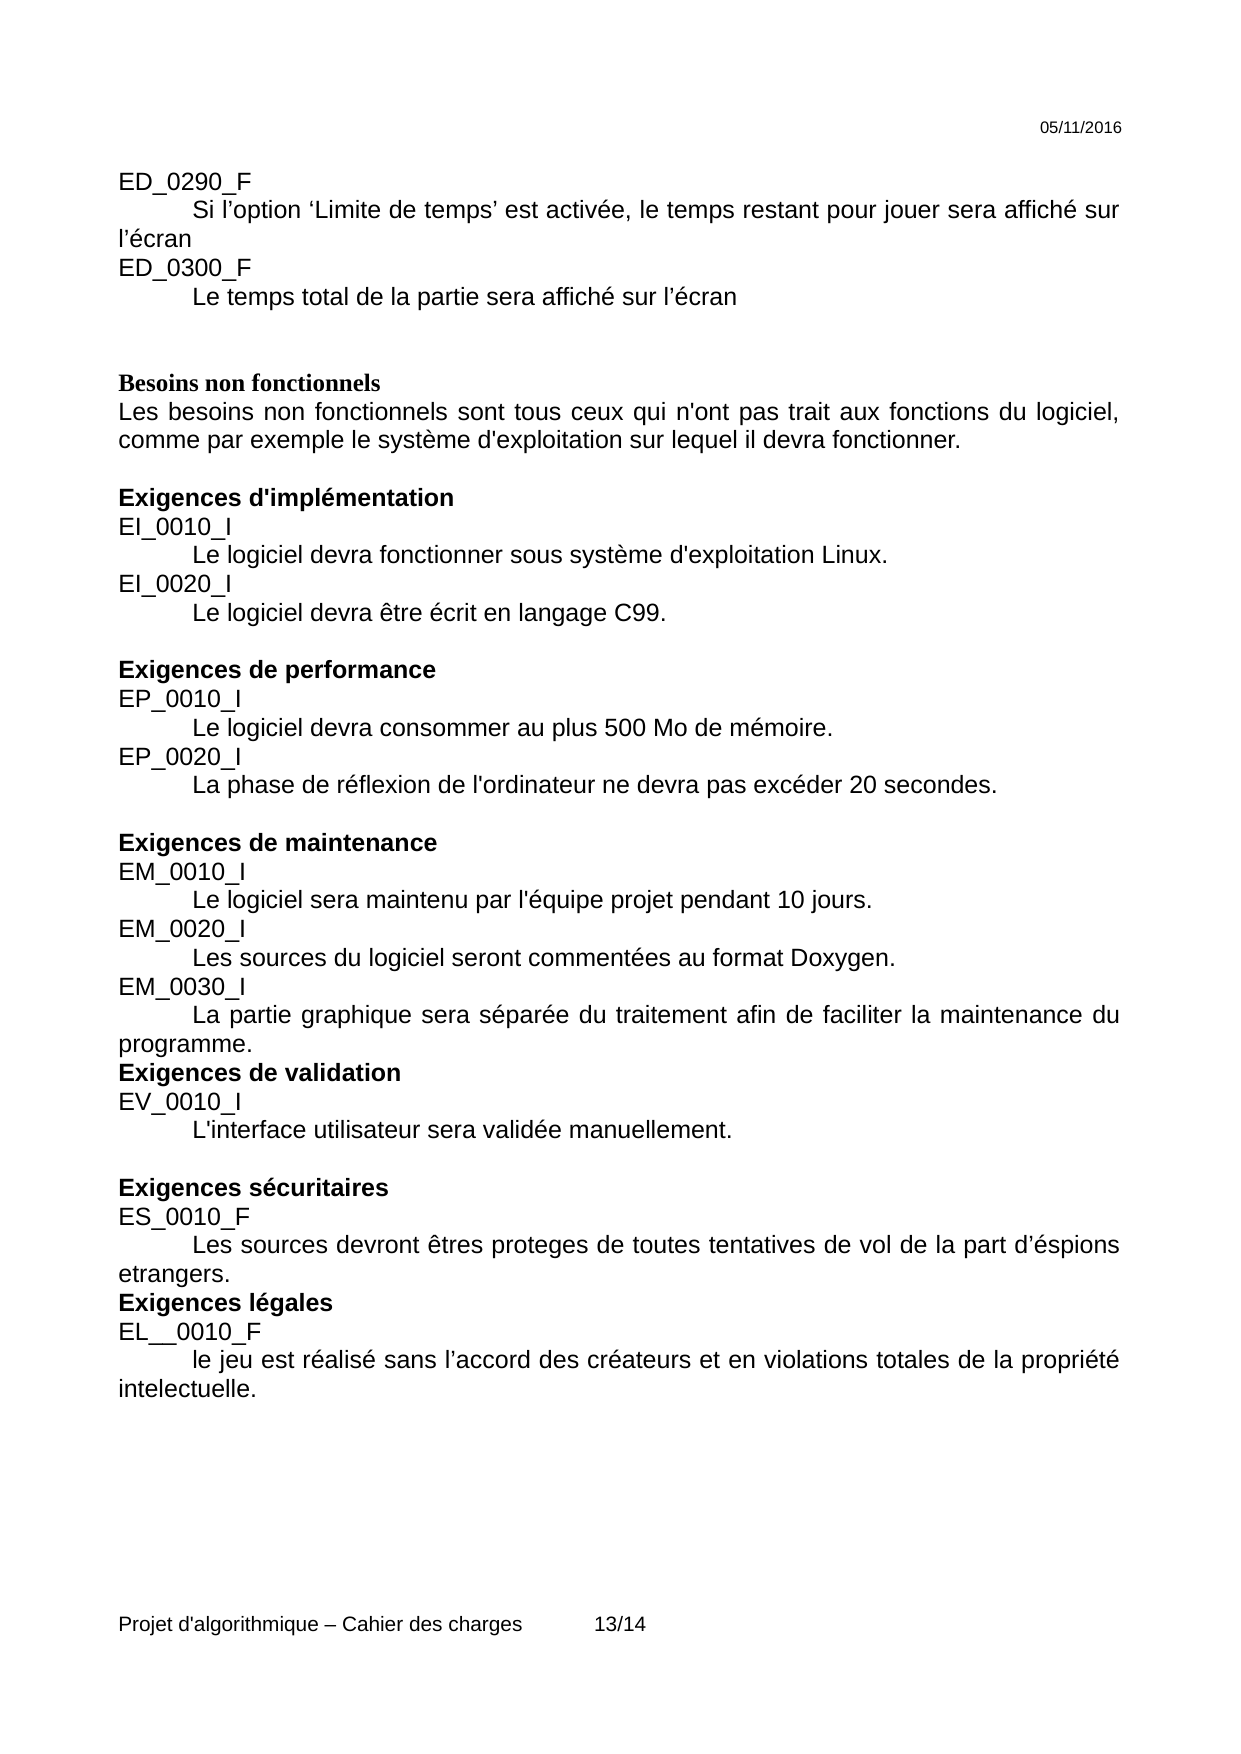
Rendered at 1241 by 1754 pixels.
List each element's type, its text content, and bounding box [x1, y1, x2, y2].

text EM_0030_I [118, 972, 1122, 1001]
text ED_0290_F [118, 167, 1122, 196]
text Le logiciel devra consommer au plus 500 Mo de mémoire. [118, 713, 1122, 742]
text Exigences sécuritaires [118, 1173, 1122, 1202]
text EP_0020_I [118, 742, 1122, 771]
text EM_0010_I [118, 857, 1122, 886]
text Exigences d'implémentation [118, 483, 1122, 512]
text L'interface utilisateur sera validée manuellement. [118, 1116, 1122, 1144]
text Exigences de validation [118, 1058, 1122, 1087]
text EI_0010_I [118, 512, 1122, 541]
text EI_0020_I [118, 569, 1122, 598]
text Les sources du logiciel seront commentées au format Doxygen. [118, 943, 1122, 972]
text Si l’option ‘Limite de temps’ est activée, le temps restant pour jouer sera affiché sur l’écran [118, 196, 1122, 253]
text EL__0010_F [118, 1317, 1122, 1346]
text Exigences légales [118, 1288, 1122, 1317]
text ES_0010_F [118, 1202, 1122, 1231]
text Le logiciel devra fonctionner sous système d'exploitation Linux. [118, 541, 1122, 569]
text Le temps total de la partie sera affiché sur l’écran [118, 282, 1122, 311]
text La partie graphique sera séparée du traitement afin de faciliter la maintenance du programme. [118, 1001, 1122, 1058]
text Les sources devront êtres proteges de toutes tentatives de vol de la part d’éspions etrangers. [118, 1231, 1122, 1288]
text La phase de réflexion de l'ordinateur ne devra pas excéder 20 secondes. [118, 771, 1122, 799]
text Exigences de performance [118, 656, 1122, 684]
text Les besoins non fonctionnels sont tous ceux qui n'ont pas trait aux fonctions du logiciel, comme par exemple le système d'exploitation sur lequel il devra fonctionner. [118, 397, 1122, 454]
text EM_0020_I [118, 914, 1122, 943]
text ED_0300_F [118, 253, 1122, 282]
text Le logiciel devra être écrit en langage C99. [118, 598, 1122, 627]
text EV_0010_I [118, 1087, 1122, 1116]
text le jeu est réalisé sans l’accord des créateurs et en violations totales de la propriété intelectuelle. [118, 1346, 1122, 1403]
text Le logiciel sera maintenu par l'équipe projet pendant 10 jours. [118, 886, 1122, 914]
text EP_0010_I [118, 684, 1122, 713]
text Besoins non fonctionnels [118, 368, 1122, 397]
text Exigences de maintenance [118, 828, 1122, 857]
